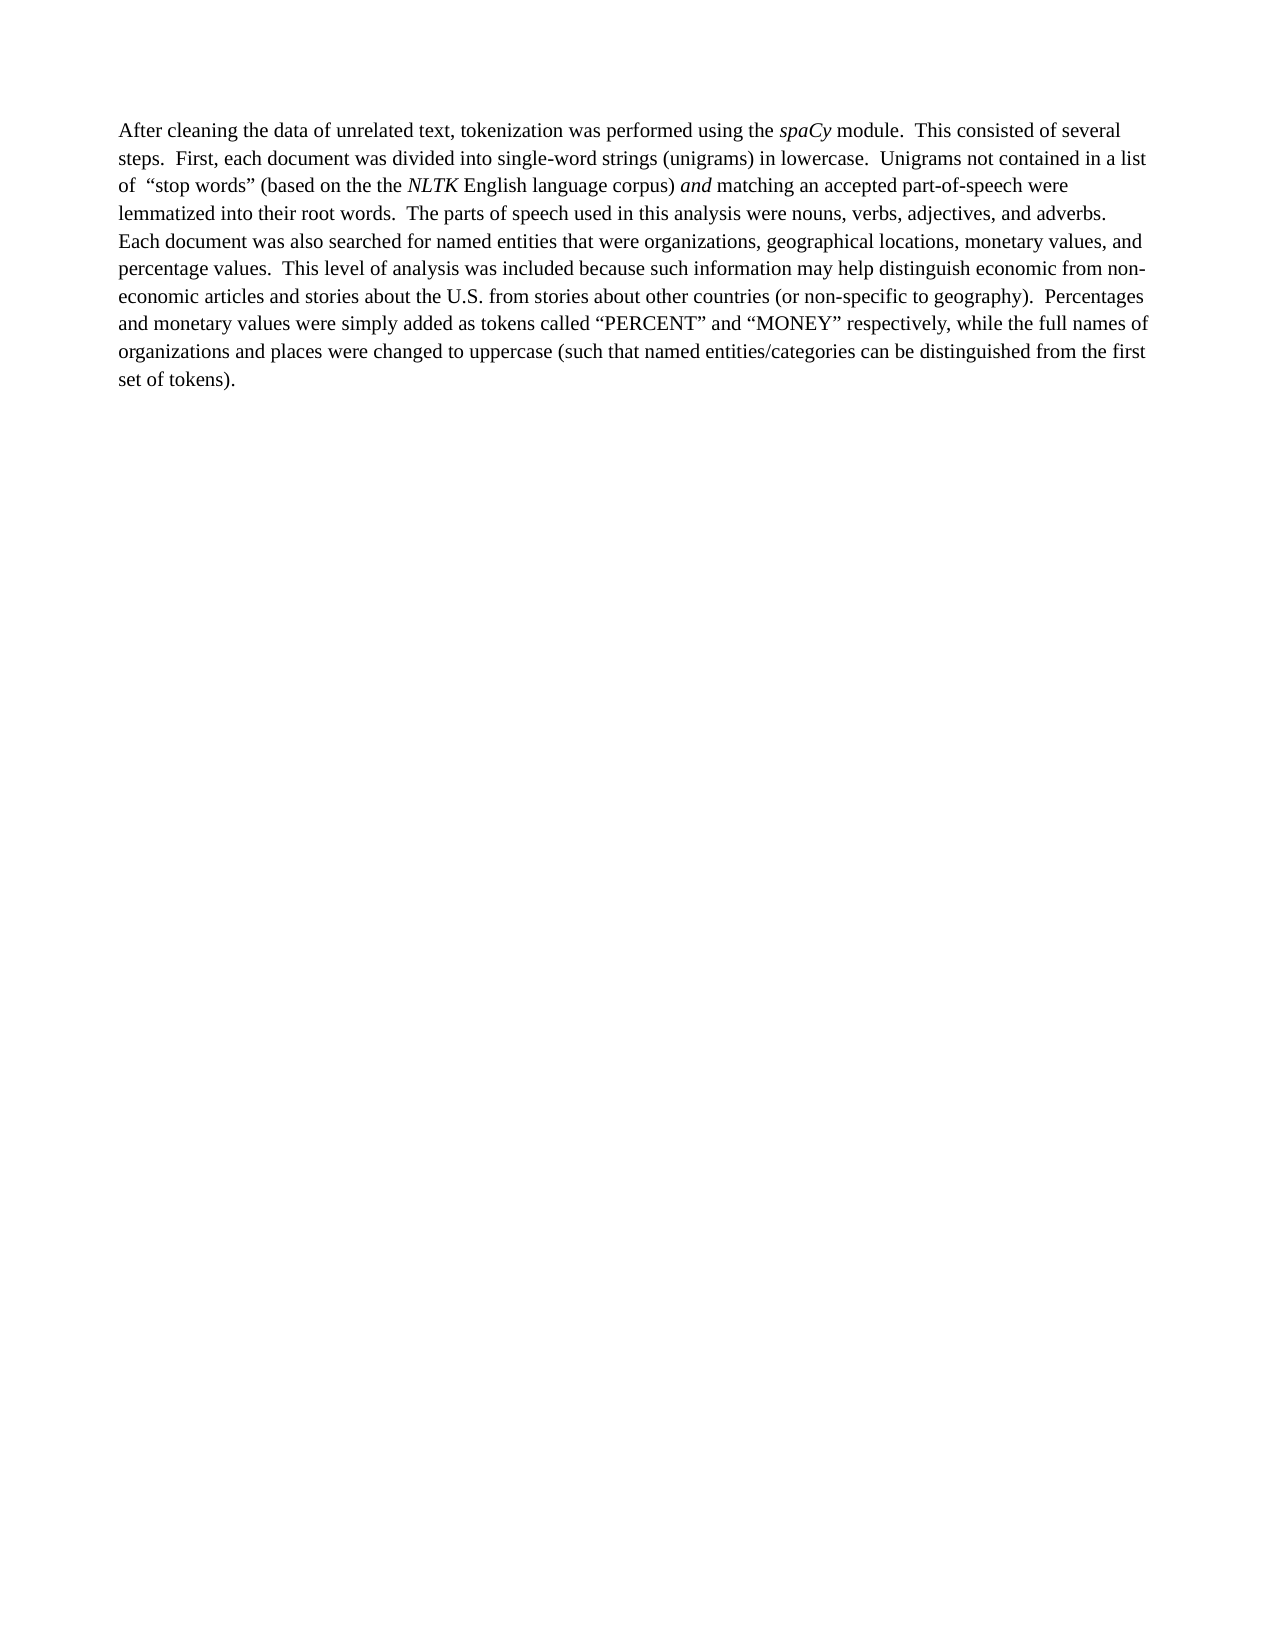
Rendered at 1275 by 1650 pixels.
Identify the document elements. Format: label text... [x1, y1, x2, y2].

text After cleaning the data of unrelated text, tokenization was performed using the spaCy module. This consisted of several steps. First, each document was divided into single-word strings (unigrams) in lowercase. Unigrams not contained in a list of “stop words” (based on the the NLTK English language corpus) and matching an accepted part-of-speech were lemmatized into their root words. The parts of speech used in this analysis were nouns, verbs, adjectives, and adverbs. Each document was also searched for named entities that were organizations, geographical locations, monetary values, and percentage values. This level of analysis was included because such information may help distinguish economic from non-economic articles and stories about the U.S. from stories about other countries (or non-specific to geography). Percentages and monetary values were simply added as tokens called “PERCENT” and “MONEY” respectively, while the full names of organizations and places were changed to uppercase (such that named entities/categories can be distinguished from the first set of tokens). [118, 118, 1157, 391]
